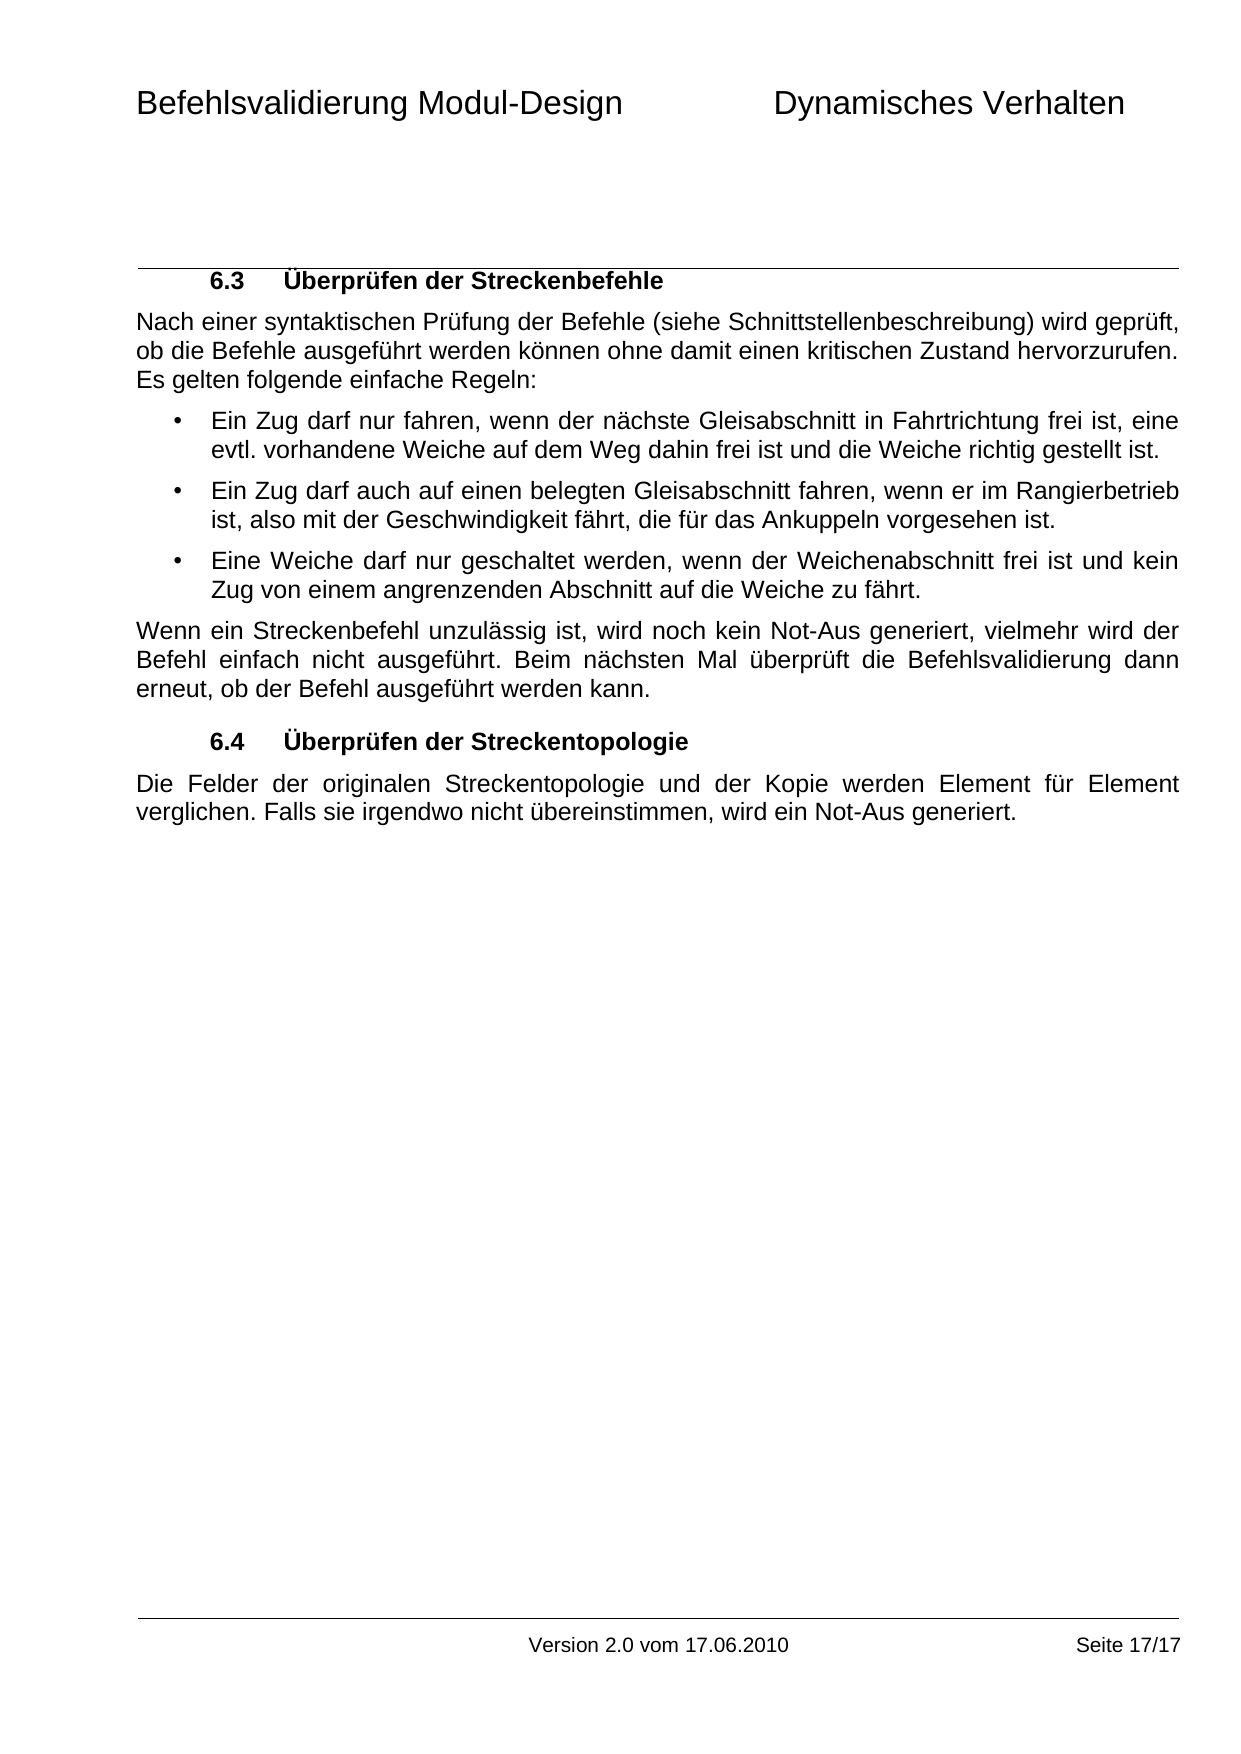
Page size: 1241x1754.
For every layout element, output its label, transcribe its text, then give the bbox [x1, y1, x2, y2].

subtitle Überprüfen der Streckentopologie [209, 727, 1181, 756]
text Die Felder der originalen Streckentopologie und der Kopie werden Element für Element verglichen. Falls sie irgendwo nicht übereinstimmen, wird ein Not-Aus generiert. [136, 769, 1181, 826]
subtitle Überprüfen der Streckenbefehle [209, 289, 342, 294]
subtitle Überprüfen der Streckenbefehle [345, 289, 1181, 294]
list Ein Zug darf nur fahren, wenn der nächste Gleisabschnitt in Fahrtrichtung frei ist, eine evtl. vorhandene Weiche auf dem Weg dahin frei ist und die Weiche richtig gestellt ist. [173, 406, 1181, 463]
list Ein Zug darf auch auf einen belegten Gleisabschnitt fahren, wenn er im Rangierbetrieb ist, also mit der Geschwindigkeit fährt, die für das Ankuppeln vorgesehen ist. [173, 476, 1181, 533]
list Eine Weiche darf nur geschaltet werden, wenn der Weichenabschnitt frei ist und kein Zug von einem angrenzenden Abschnitt auf die Weiche zu fährt. [173, 546, 1181, 604]
text Nach einer syntaktischen Prüfung der Befehle (siehe Schnittstellenbeschreibung) wird geprüft, ob die Befehle ausgeführt werden können ohne damit einen kritischen Zustand hervorzurufen. Es gelten folgende einfache Regeln: [136, 307, 1181, 393]
text Wenn ein Streckenbefehl unzulässig ist, wird noch kein Not-Aus generiert, vielmehr wird der Befehl einfach nicht ausgeführt. Beim nächsten Mal überprüft die Befehlsvalidierung dann erneut, ob der Befehl ausgeführt werden kann. [136, 616, 1181, 702]
